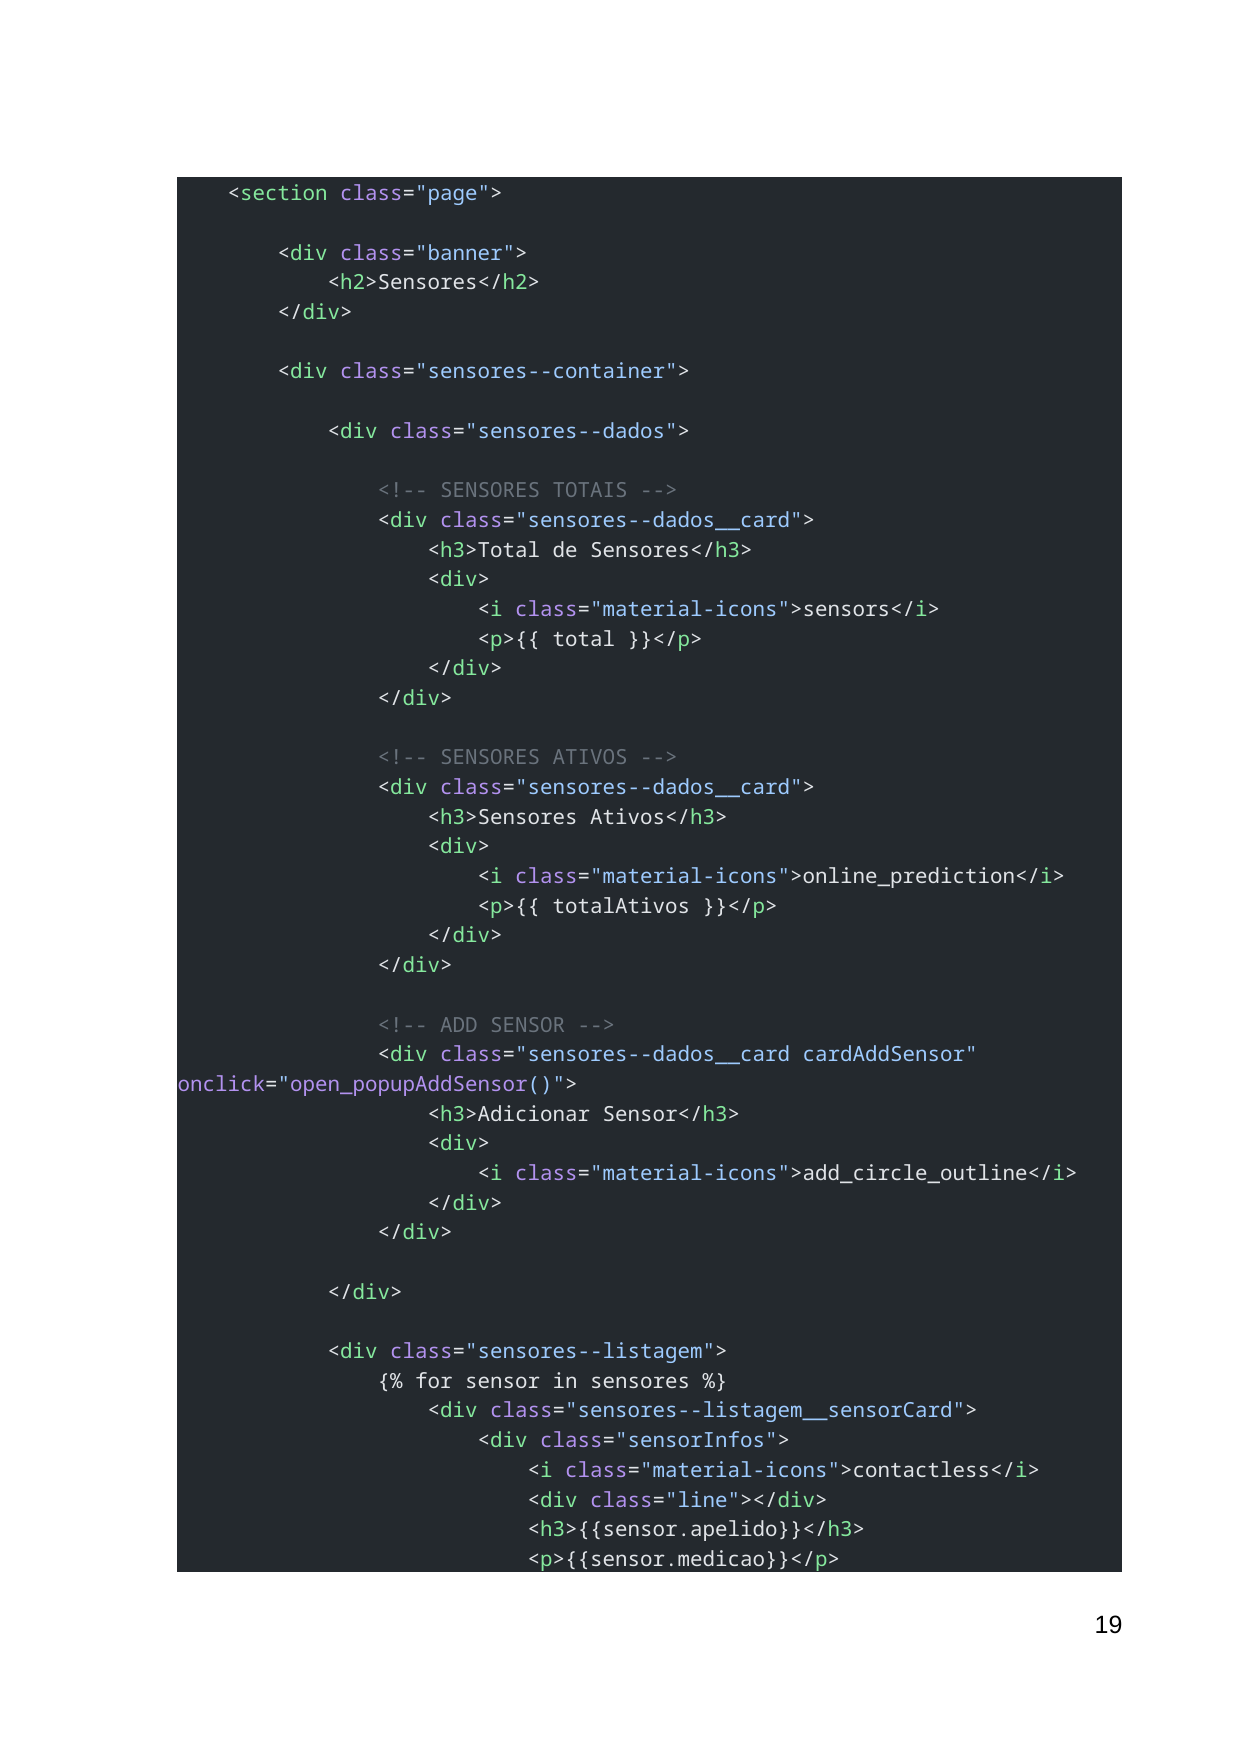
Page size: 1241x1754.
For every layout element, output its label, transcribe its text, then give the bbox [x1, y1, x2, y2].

text <div class="banner"> [177, 237, 1122, 266]
text <section class="page"> [177, 177, 1122, 207]
text </div> [177, 682, 1122, 712]
text <!-- SENSORES TOTAIS --> [177, 474, 1122, 504]
text <h3>Adicionar Sensor</h3> [177, 1097, 1122, 1127]
text </div> [177, 949, 1122, 979]
text <h3>Sensores Ativos</h3> [177, 801, 1122, 830]
text </div> [177, 1187, 1122, 1216]
text <div> [177, 563, 1122, 593]
text </div> [177, 652, 1122, 682]
text <h3>{{sensor.apelido}}</h3> [177, 1513, 1122, 1543]
text <div class="sensores--dados__card"> [177, 771, 1122, 801]
text </div> [177, 1276, 1122, 1305]
text {% for sensor in sensores %} [177, 1365, 1122, 1394]
text <div class="sensores--dados__card"> [177, 504, 1122, 533]
text <div> [177, 1127, 1122, 1157]
text <div class="sensores--dados"> [177, 415, 1122, 444]
text <i class="material-icons">contactless</i> [177, 1454, 1122, 1483]
text <div class="sensores--listagem__sensorCard"> [177, 1394, 1122, 1424]
text <i class="material-icons">online_prediction</i> [177, 860, 1122, 890]
text <div> [177, 830, 1122, 860]
text <div class="line"></div> [177, 1483, 1122, 1513]
text <p>{{ totalAtivos }}</p> [177, 890, 1122, 919]
text <!-- SENSORES ATIVOS --> [177, 741, 1122, 771]
text <i class="material-icons">add_circle_outline</i> [177, 1157, 1122, 1187]
text <h3>Total de Sensores</h3> [177, 533, 1122, 563]
text <!-- ADD SENSOR --> [177, 1008, 1122, 1038]
text <div class="sensores--listagem"> [177, 1335, 1122, 1365]
text <div class="sensorInfos"> [177, 1424, 1122, 1454]
text <div class="sensores--dados__card cardAddSensor" onclick="open_popupAddSensor()"> [177, 1038, 1122, 1097]
text </div> [177, 919, 1122, 949]
text </div> [177, 1216, 1122, 1246]
text <div class="sensores--container"> [177, 355, 1122, 385]
text <p>{{ total }}</p> [177, 622, 1122, 652]
text <p>{{sensor.medicao}}</p> [177, 1543, 1122, 1572]
text <i class="material-icons">sensors</i> [177, 593, 1122, 622]
text </div> [177, 296, 1122, 326]
text <h2>Sensores</h2> [177, 266, 1122, 296]
